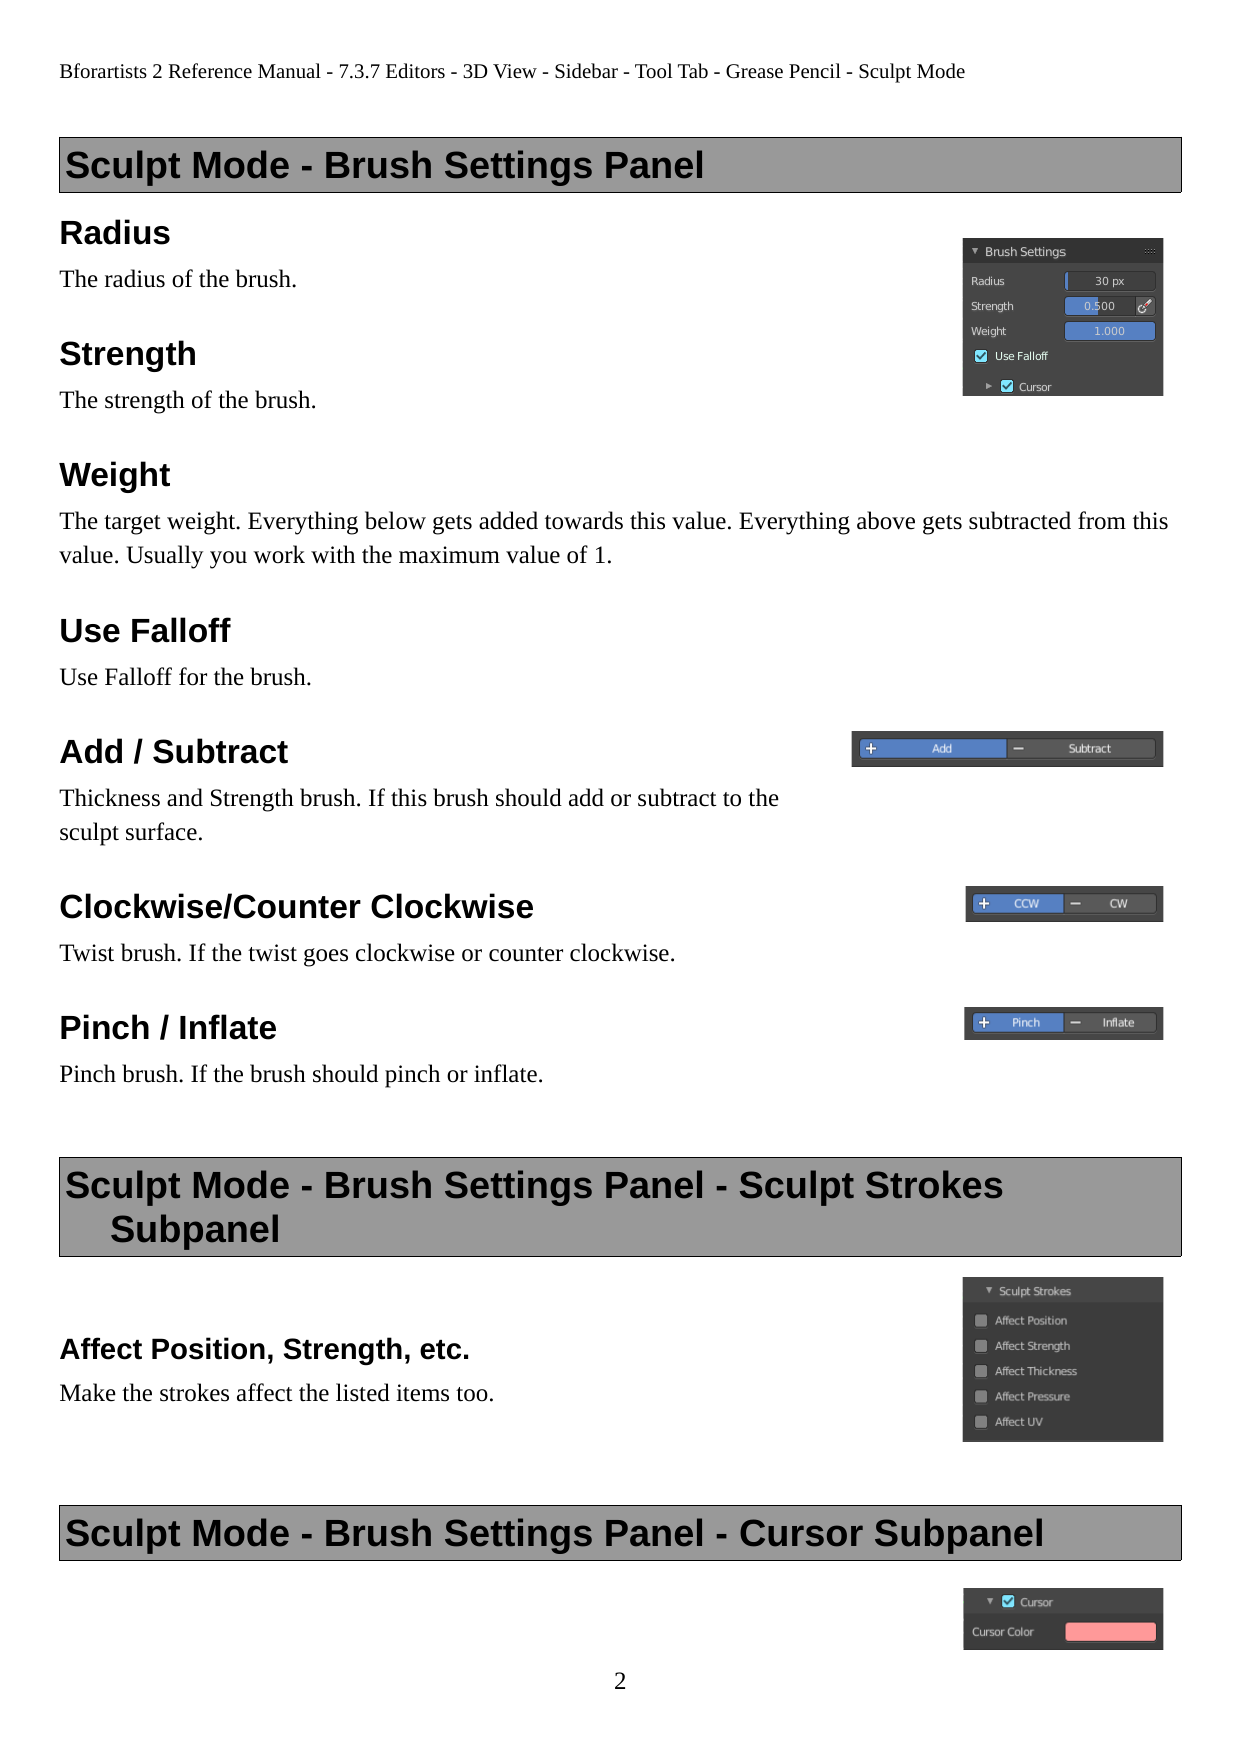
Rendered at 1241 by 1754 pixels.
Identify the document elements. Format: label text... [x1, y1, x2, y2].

table_header Sculpt Mode - Brush Settings Panel - Sculpt Strokes Subpanel [60, 1158, 1181, 1256]
subtitle [1164, 334, 1181, 372]
text Use Falloff for the brush. [59, 662, 1181, 690]
table_header Sculpt Mode - Brush Settings Panel - Cursor Subpanel [60, 1506, 1181, 1560]
text Pinch brush. If the brush should pinch or inflate. [59, 1059, 1181, 1088]
subtitle Use Falloff [59, 610, 1181, 649]
text Twist brush. If the twist goes clockwise or counter clockwise. [59, 938, 1181, 967]
text Make the strokes affect the listed items too. [59, 1378, 962, 1407]
picture [965, 886, 1164, 922]
text The radius of the brush. [59, 264, 962, 293]
subtitle Affect Position, Strength, etc. [59, 1332, 962, 1365]
picture [962, 238, 1164, 396]
subtitle Strength [59, 334, 962, 372]
subtitle Radius [59, 213, 1181, 251]
picture [964, 1007, 1164, 1040]
subtitle Add / Subtract [59, 731, 1181, 770]
subtitle Clockwise/Counter Clockwise [59, 887, 1181, 926]
subtitle Pinch / Inflate [59, 1008, 1181, 1047]
subtitle Weight [59, 455, 1181, 493]
text The strength of the brush. [59, 385, 1181, 414]
text [1164, 264, 1181, 293]
picture [851, 731, 1164, 767]
text Thickness and Strength brush. If this brush should add or subtract to the sculpt surface. [59, 783, 1181, 846]
picture [962, 1277, 1164, 1442]
picture [963, 1588, 1164, 1650]
text The target weight. Everything below gets added towards this value. Everything above gets subtracted from this value. Usually you work with the maximum value of 1. [59, 506, 1181, 569]
table_header Sculpt Mode - Brush Settings Panel [60, 138, 1181, 192]
